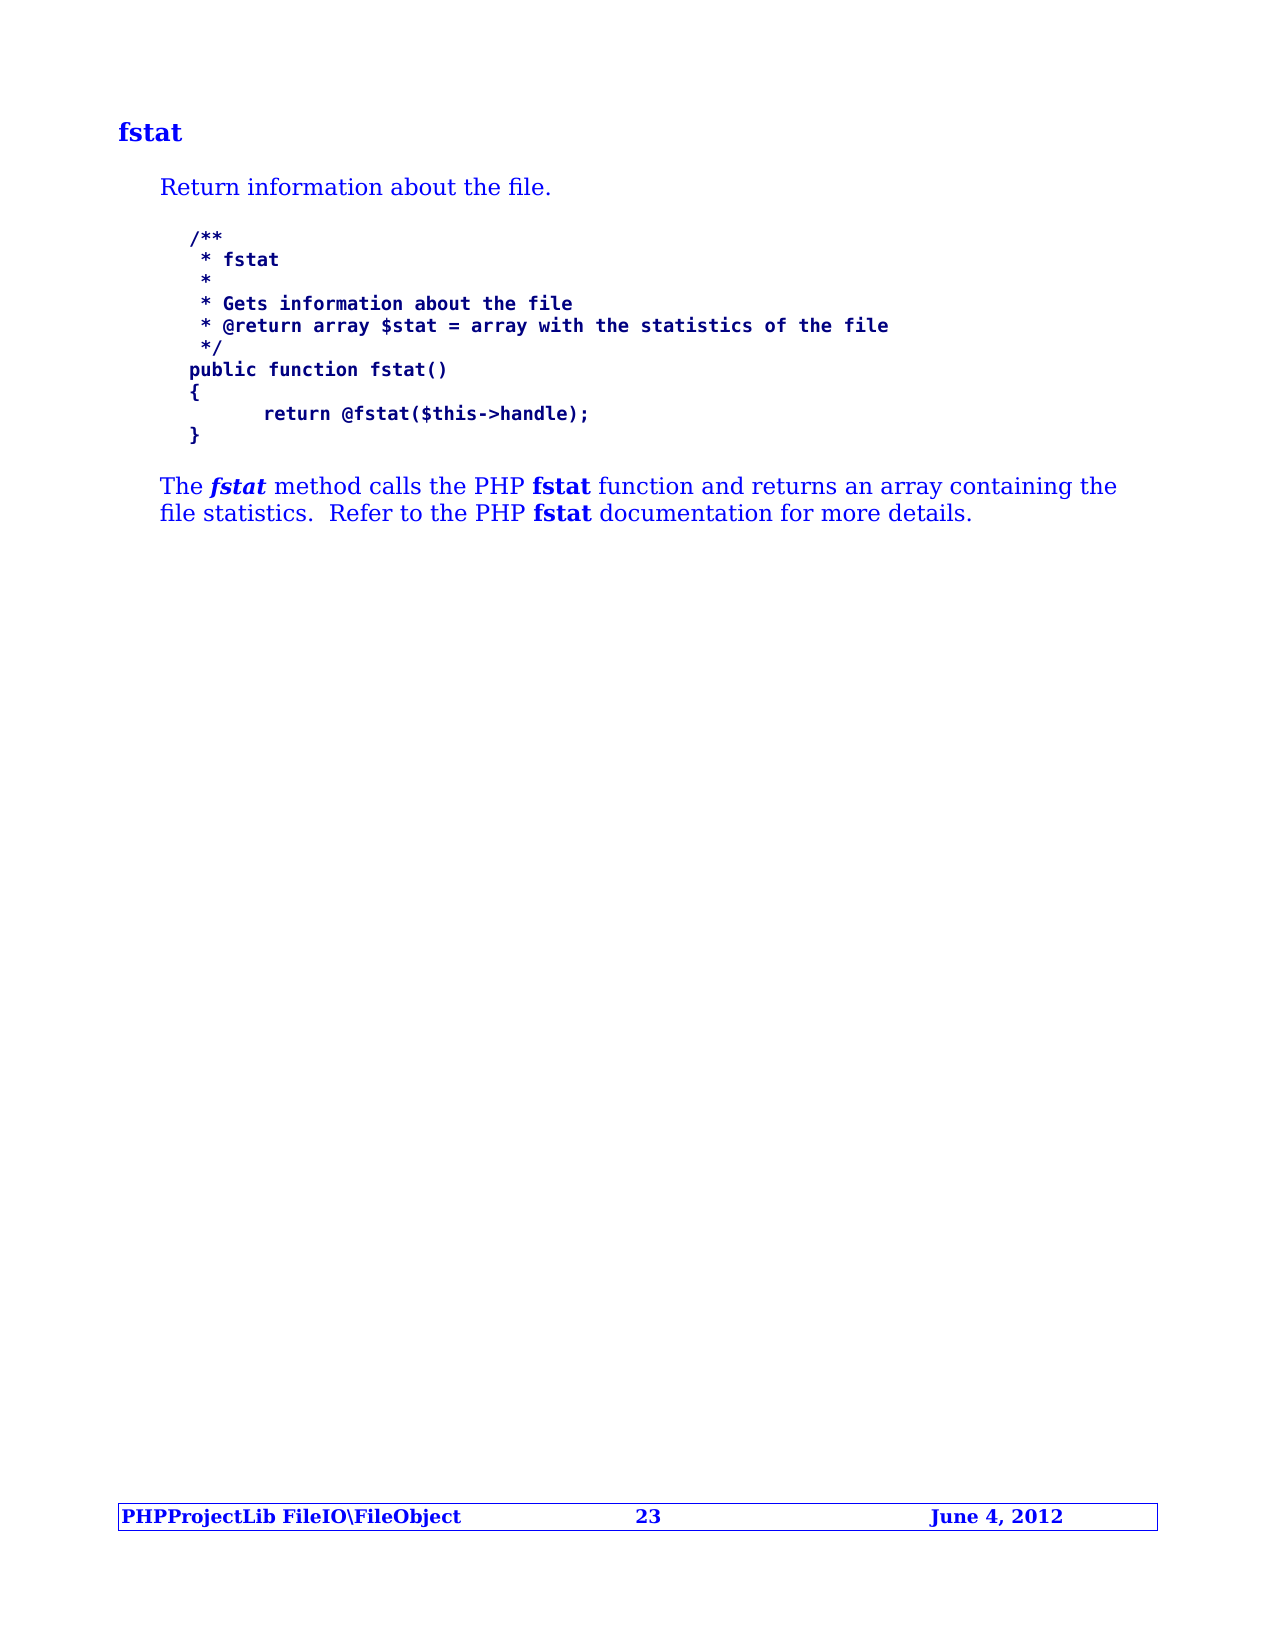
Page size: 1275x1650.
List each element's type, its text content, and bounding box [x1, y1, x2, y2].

list } [189, 424, 1157, 446]
text The fstat method calls the PHP fstat function and returns an array containing the file statistics. Refer to the PHP fstat documentation for more details. [159, 473, 1157, 527]
list * Gets information about the file [189, 293, 1157, 315]
list * @return array $stat = array with the statistics of the file [189, 315, 1157, 337]
list public function fstat() [189, 359, 1157, 381]
list return @fstat($this->handle); [189, 402, 1157, 424]
list * fstat [189, 249, 1157, 271]
text Return information about the file. [159, 174, 1157, 201]
list */ [189, 337, 1157, 359]
list * [189, 271, 1157, 293]
list /** [189, 227, 1157, 249]
title fstat [118, 118, 1157, 147]
list { [189, 381, 1157, 402]
